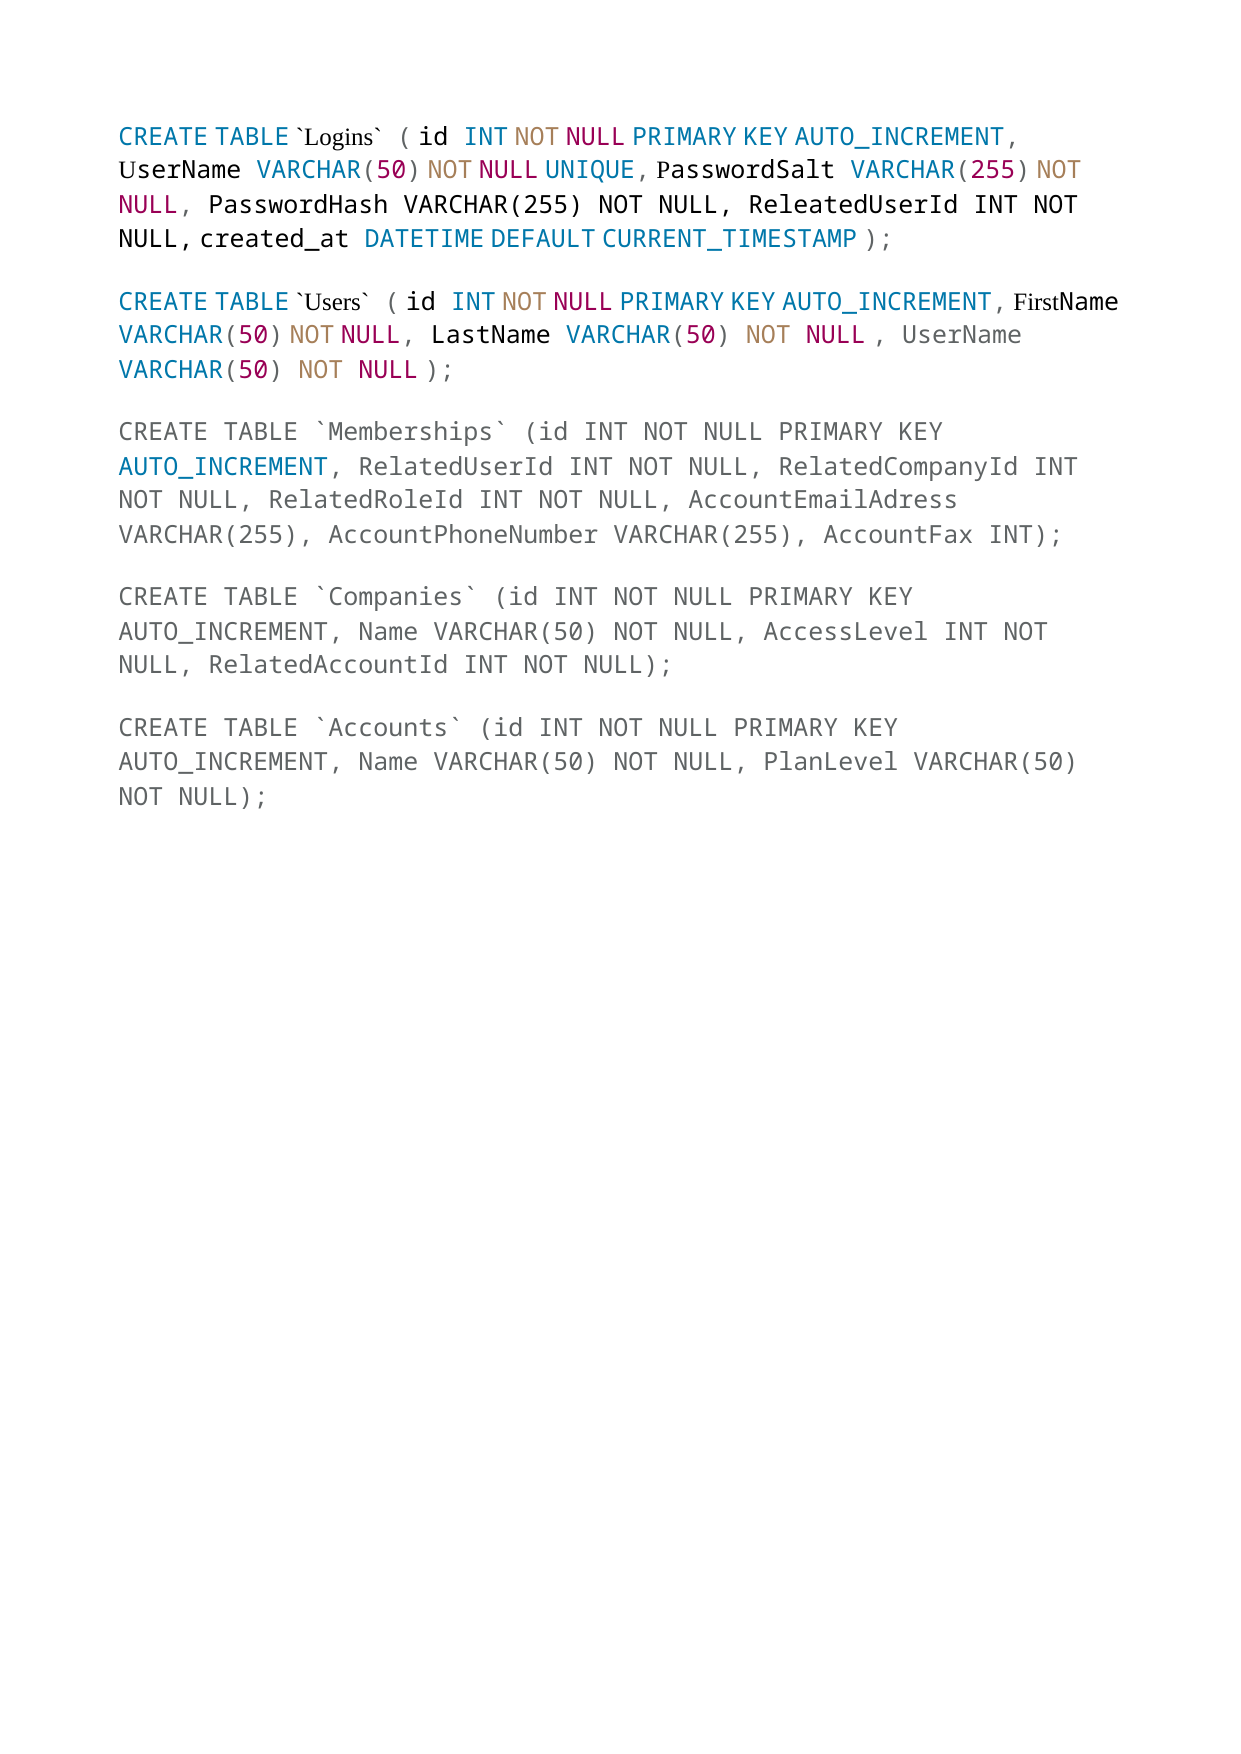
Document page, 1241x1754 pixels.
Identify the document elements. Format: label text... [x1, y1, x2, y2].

text CREATE TABLE `Logins` ( id INT NOT NULL PRIMARY KEY AUTO_INCREMENT, UserName VARCHAR(50) NOT NULL UNIQUE, PasswordSalt VARCHAR(255) NOT NULL, PasswordHash VARCHAR(255) NOT NULL, ReleatedUserId INT NOT NULL, created_at DATETIME DEFAULT CURRENT_TIMESTAMP ); [118, 118, 1122, 254]
text CREATE TABLE `Companies` (id INT NOT NULL PRIMARY KEY AUTO_INCREMENT, Name VARCHAR(50) NOT NULL, AccessLevel INT NOT NULL, RelatedAccountId INT NOT NULL); [118, 579, 1122, 681]
text CREATE TABLE `Accounts` (id INT NOT NULL PRIMARY KEY AUTO_INCREMENT, Name VARCHAR(50) NOT NULL, PlanLevel VARCHAR(50) NOT NULL); [118, 710, 1122, 812]
text CREATE TABLE `Memberships` (id INT NOT NULL PRIMARY KEY AUTO_INCREMENT, RelatedUserId INT NOT NULL, RelatedCompanyId INT NOT NULL, RelatedRoleId INT NOT NULL, AccountEmailAdress VARCHAR(255), AccountPhoneNumber VARCHAR(255), AccountFax INT); [118, 414, 1122, 550]
text CREATE TABLE `Users` ( id INT NOT NULL PRIMARY KEY AUTO_INCREMENT, FirstName VARCHAR(50) NOT NULL, LastName VARCHAR(50) NOT NULL , UserName VARCHAR(50) NOT NULL ); [118, 283, 1122, 385]
